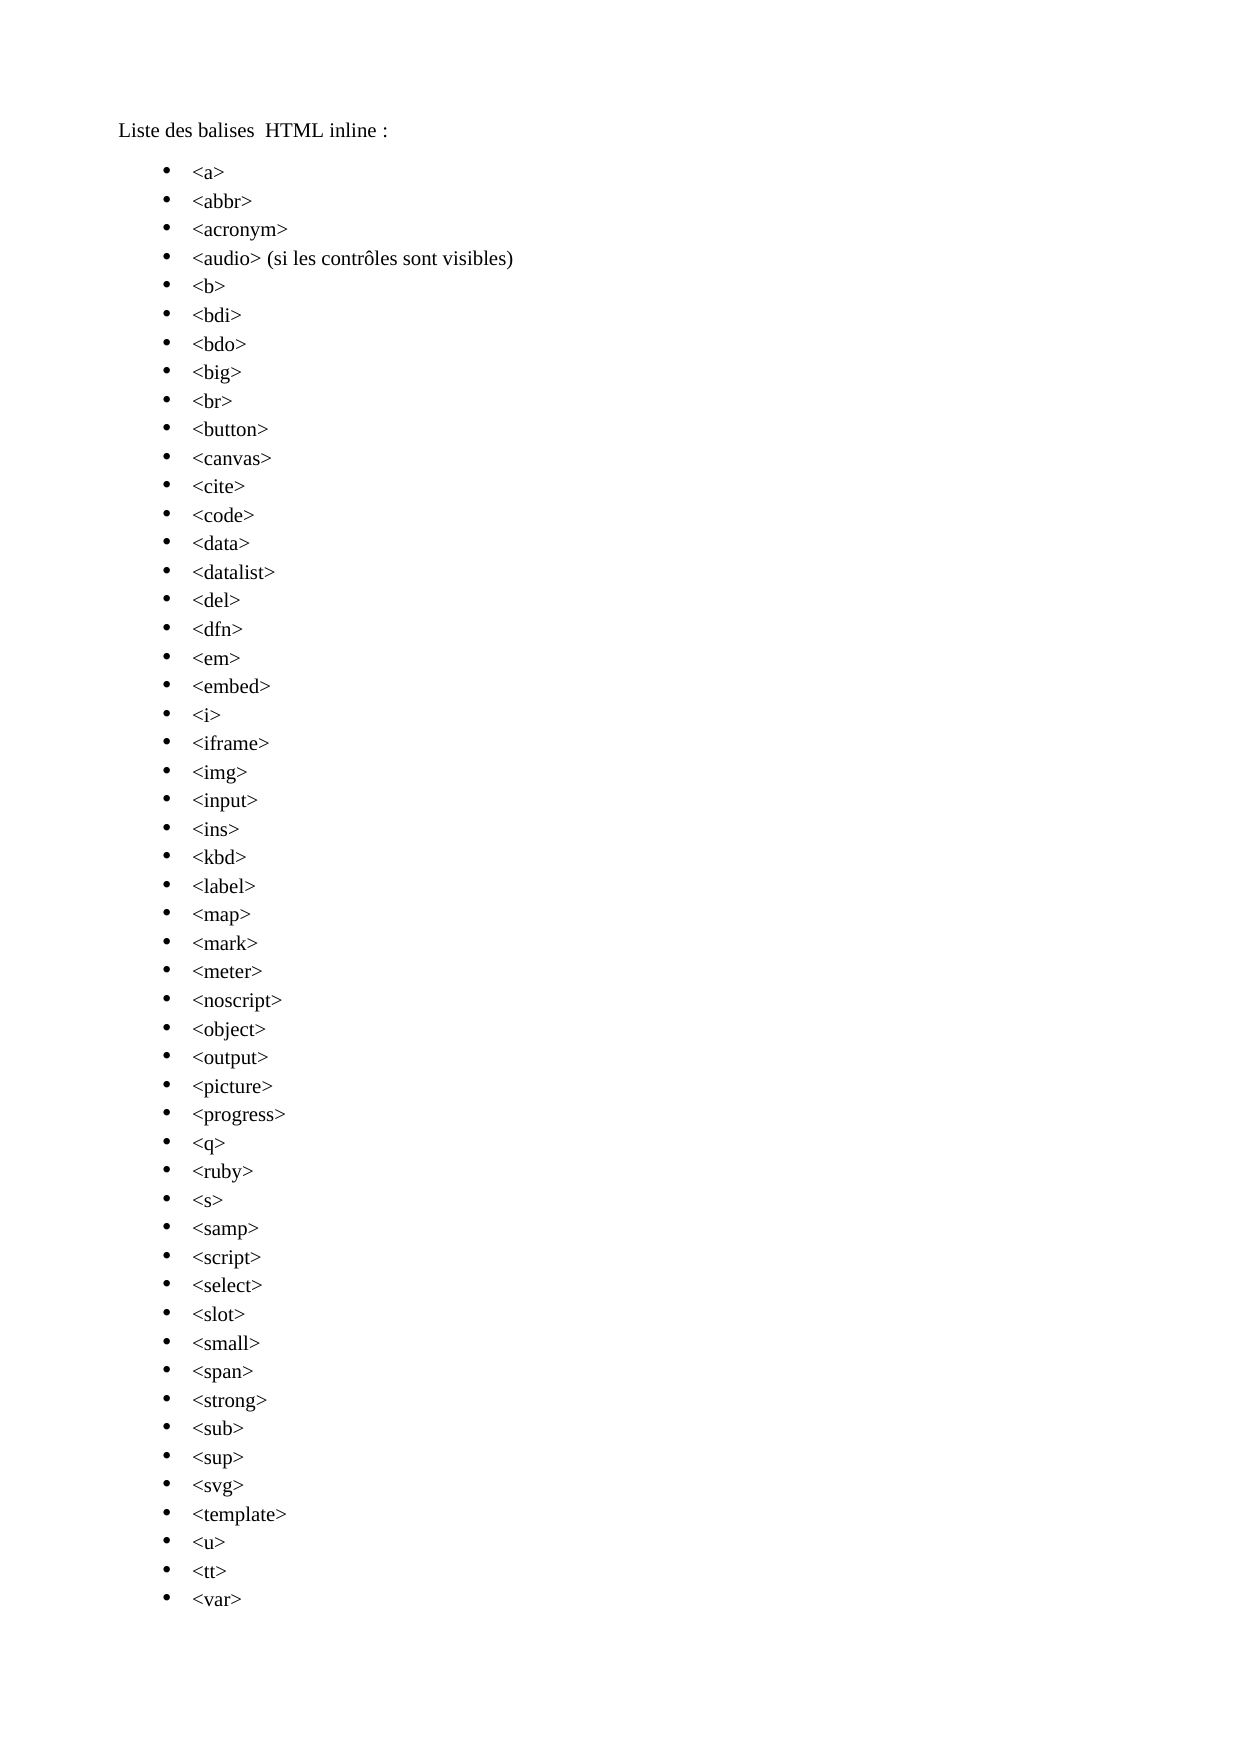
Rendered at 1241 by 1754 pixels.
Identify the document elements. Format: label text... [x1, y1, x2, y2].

list <mark> [162, 931, 1122, 956]
list <iframe> [162, 731, 1122, 756]
list <kbd> [162, 845, 1122, 870]
list <var> [162, 1587, 1122, 1612]
list <del> [162, 588, 1122, 613]
list <i> [162, 703, 1122, 727]
list <strong> [162, 1388, 1122, 1412]
list <cite> [162, 474, 1122, 499]
list <b> [162, 274, 1122, 299]
list <output> [162, 1045, 1122, 1070]
list <sup> [162, 1445, 1122, 1469]
list <canvas> [162, 446, 1122, 471]
list <u> [162, 1530, 1122, 1555]
list <slot> [162, 1302, 1122, 1327]
list <acronym> [162, 217, 1122, 242]
list <label> [162, 874, 1122, 899]
list <sub> [162, 1416, 1122, 1441]
list <input> [162, 788, 1122, 813]
list <svg> [162, 1473, 1122, 1498]
list <img> [162, 760, 1122, 784]
list <picture> [162, 1074, 1122, 1098]
list <small> [162, 1331, 1122, 1355]
list <noscript> [162, 988, 1122, 1013]
list <big> [162, 360, 1122, 385]
list <samp> [162, 1216, 1122, 1241]
list <embed> [162, 674, 1122, 699]
list <span> [162, 1359, 1122, 1384]
list <script> [162, 1245, 1122, 1270]
list <q> [162, 1131, 1122, 1156]
list <dfn> [162, 617, 1122, 642]
list <em> [162, 646, 1122, 670]
list <meter> [162, 959, 1122, 984]
list <abbr> [162, 189, 1122, 214]
list <bdo> [162, 332, 1122, 356]
list <datalist> [162, 560, 1122, 585]
list <a> [162, 160, 1122, 185]
list <code> [162, 503, 1122, 528]
list <s> [162, 1188, 1122, 1213]
list <object> [162, 1017, 1122, 1041]
list <ins> [162, 817, 1122, 842]
text Liste des balises HTML inline : [118, 118, 1122, 142]
list <tt> [162, 1559, 1122, 1584]
list <template> [162, 1502, 1122, 1527]
list <data> [162, 531, 1122, 556]
list <progress> [162, 1102, 1122, 1127]
list <select> [162, 1273, 1122, 1298]
list <audio> (si les contrôles sont visibles) [162, 246, 1122, 271]
list <br> [162, 389, 1122, 413]
list <map> [162, 902, 1122, 927]
list <button> [162, 417, 1122, 442]
list <bdi> [162, 303, 1122, 328]
list <ruby> [162, 1159, 1122, 1184]
